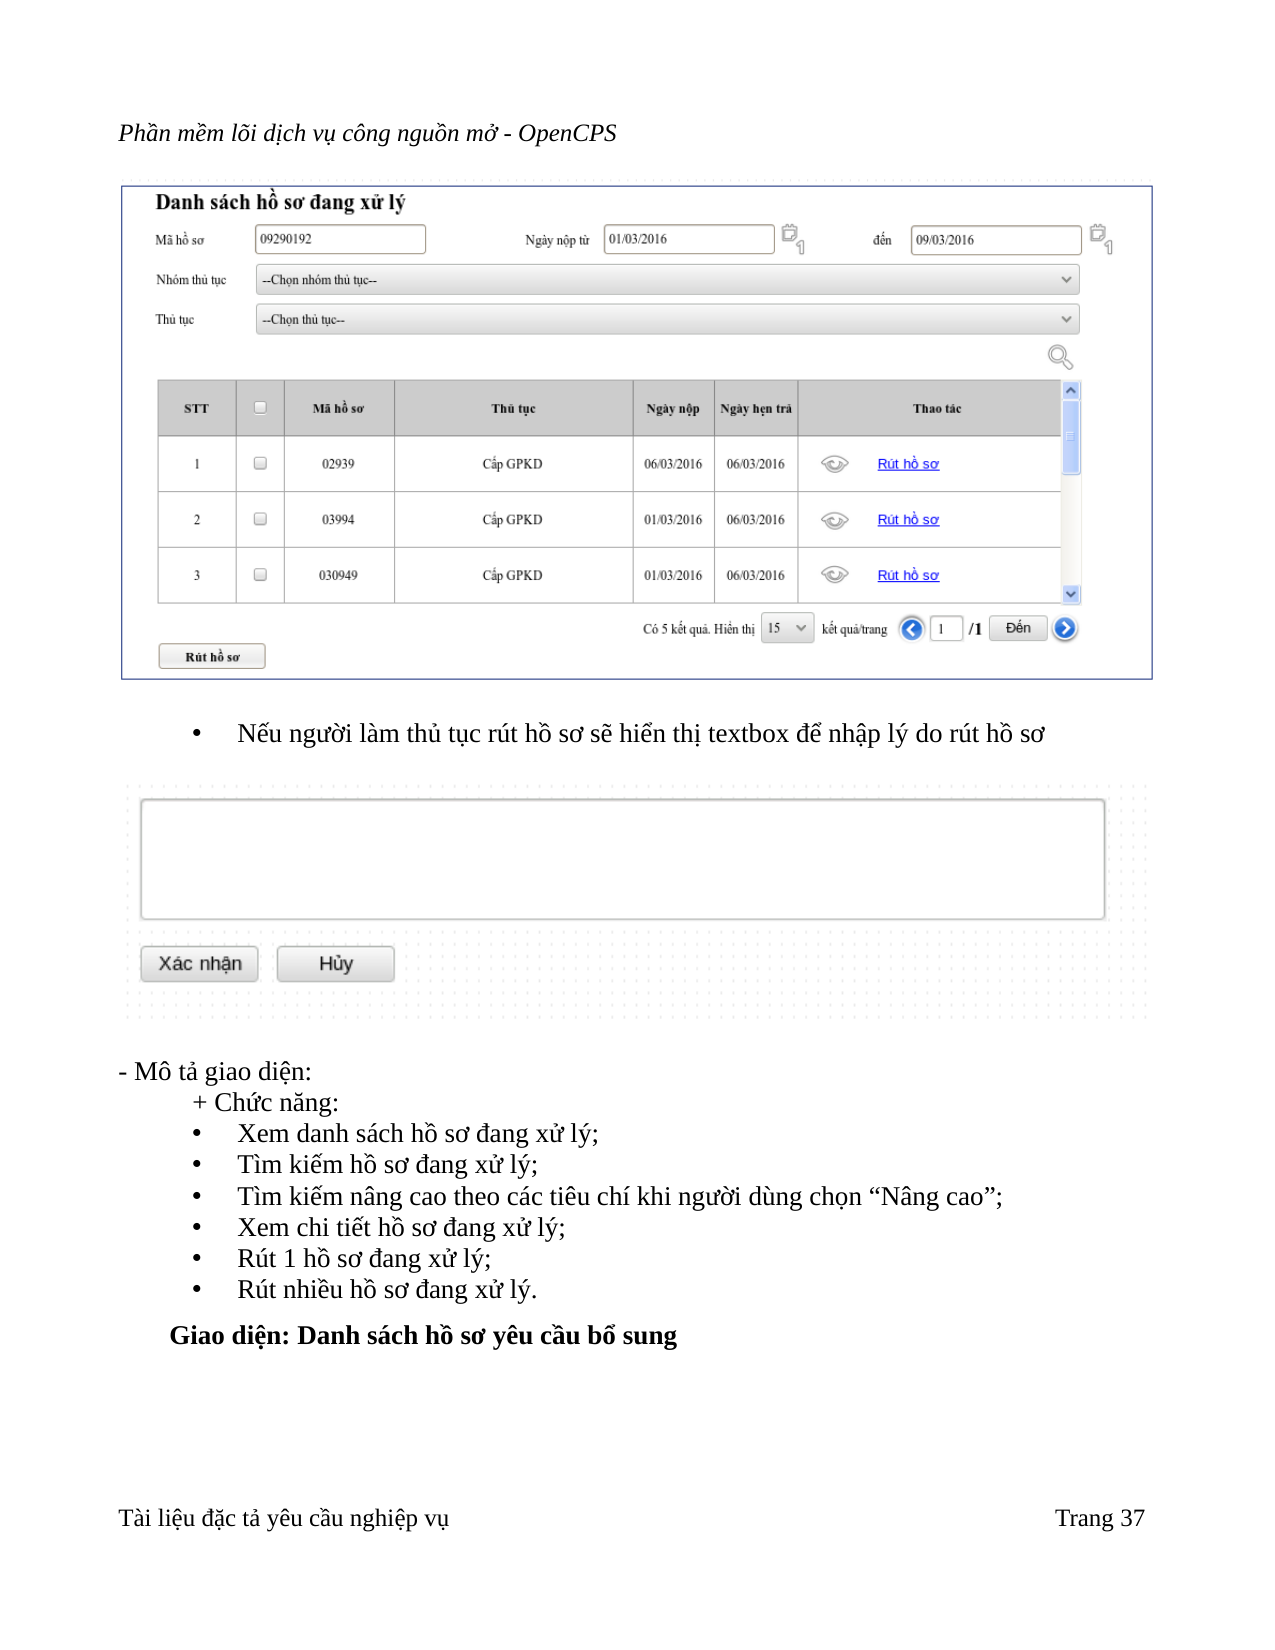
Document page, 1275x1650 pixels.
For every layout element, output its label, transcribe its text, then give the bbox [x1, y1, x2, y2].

list Rút nhiều hồ sơ đang xử lý. [192, 1273, 1157, 1305]
text + Chức năng: [192, 1086, 1157, 1117]
text - Mô tả giao diện: [118, 1055, 1157, 1086]
list Xem danh sách hồ sơ đang xử lý; [192, 1117, 1157, 1148]
list Nếu người làm thủ tục rút hồ sơ sẽ hiển thị textbox để nhập lý do rút hồ sơ [192, 717, 1157, 749]
list Xem chi tiết hồ sơ đang xử lý; [192, 1211, 1157, 1242]
picture [118, 782, 1157, 1022]
list Tìm kiếm hồ sơ đang xử lý; [192, 1148, 1157, 1180]
subtitle Giao diện: Danh sách hồ sơ yêu cầu bổ sung [169, 1319, 1157, 1350]
list Rút 1 hồ sơ đang xử lý; [192, 1242, 1157, 1273]
list Tìm kiếm nâng cao theo các tiêu chí khi người dùng chọn “Nâng cao”; [192, 1180, 1157, 1211]
picture [118, 176, 1157, 684]
